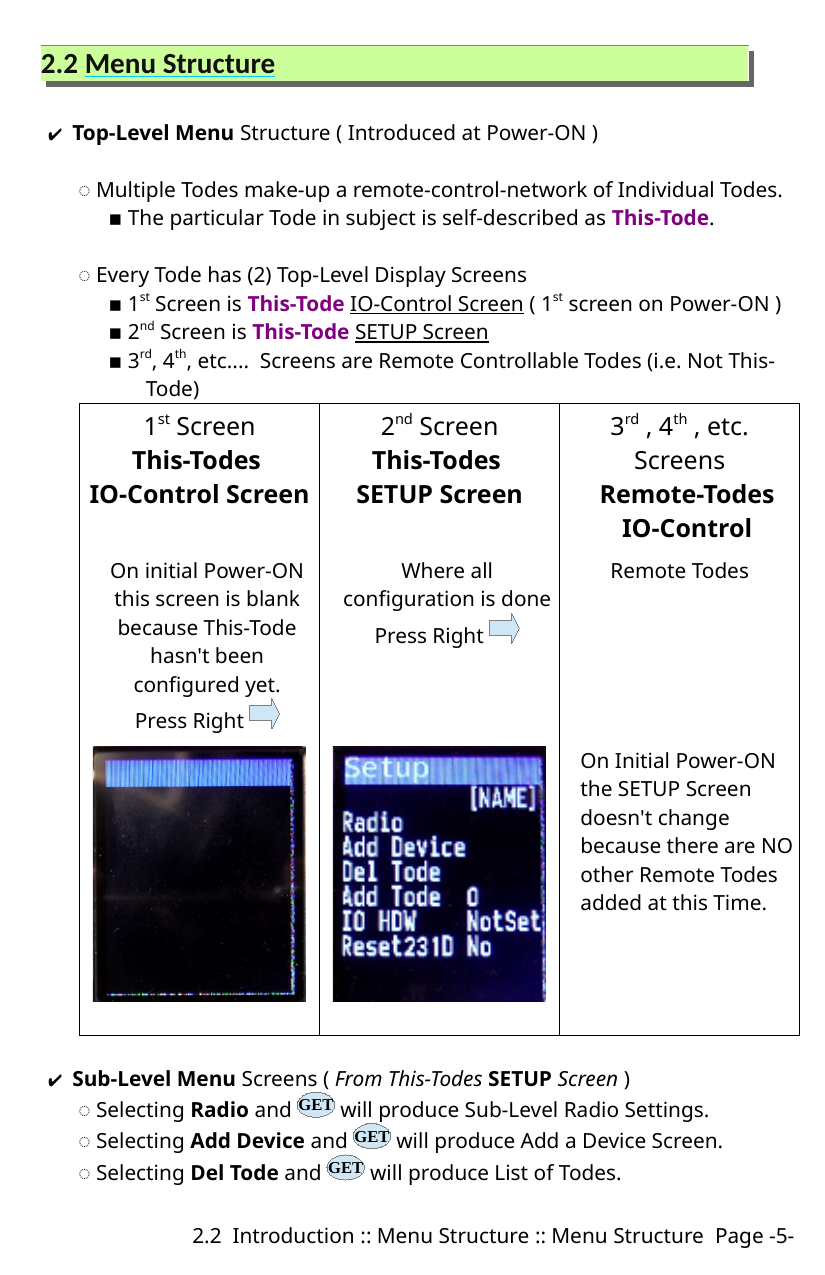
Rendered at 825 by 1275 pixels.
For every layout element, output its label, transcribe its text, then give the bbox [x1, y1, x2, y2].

subtitle Menu Structure [41, 46, 748, 81]
list Top-Level Menu Structure ( Introduced at Power-ON ) [48, 118, 799, 147]
table_cell [80, 740, 319, 1035]
list Every Tode has (2) Top-Level Display Screens [78, 260, 799, 289]
list The particular Tode in subject is self-described as This-Tode. [108, 203, 799, 232]
table_header 1st Screen This-Todes IO-Control Screen [80, 404, 319, 550]
table_cell On Initial Power-ON the SETUP Screen doesn't change because there are NO other Remote Todes added at this Time. [560, 740, 799, 1035]
table_cell [320, 740, 559, 1035]
table_cell Where all configuration is done Press Right [320, 550, 559, 740]
list Sub-Level Menu Screens ( From This-Todes SETUP Screen ) [48, 1064, 799, 1092]
table_cell Remote Todes [560, 550, 799, 740]
list Selecting Del Tode and will produce List of Todes. [78, 1155, 799, 1186]
list Selecting Add Device and will produce Add a Device Screen. [78, 1123, 799, 1155]
list 3rd, 4th, etc.... Screens are Remote Controllable Todes (i.e. Not This-Tode) [108, 346, 799, 403]
list Multiple Todes make-up a remote-control-network of Individual Todes. [78, 175, 799, 203]
table_header 3rd , 4th , etc. Screens Remote-Todes IO-Control [560, 404, 799, 550]
list 2nd Screen is This-Tode SETUP Screen [108, 317, 799, 346]
table_cell On initial Power-ON this screen is blank because This-Tode hasn't been configured yet. Press Right [80, 550, 319, 740]
list 1st Screen is This-Tode IO-Control Screen ( 1st screen on Power-ON ) [108, 289, 799, 317]
list Selecting Radio and will produce Sub-Level Radio Settings. [78, 1092, 799, 1123]
table_header 2nd Screen This-Todes SETUP Screen [320, 404, 559, 550]
